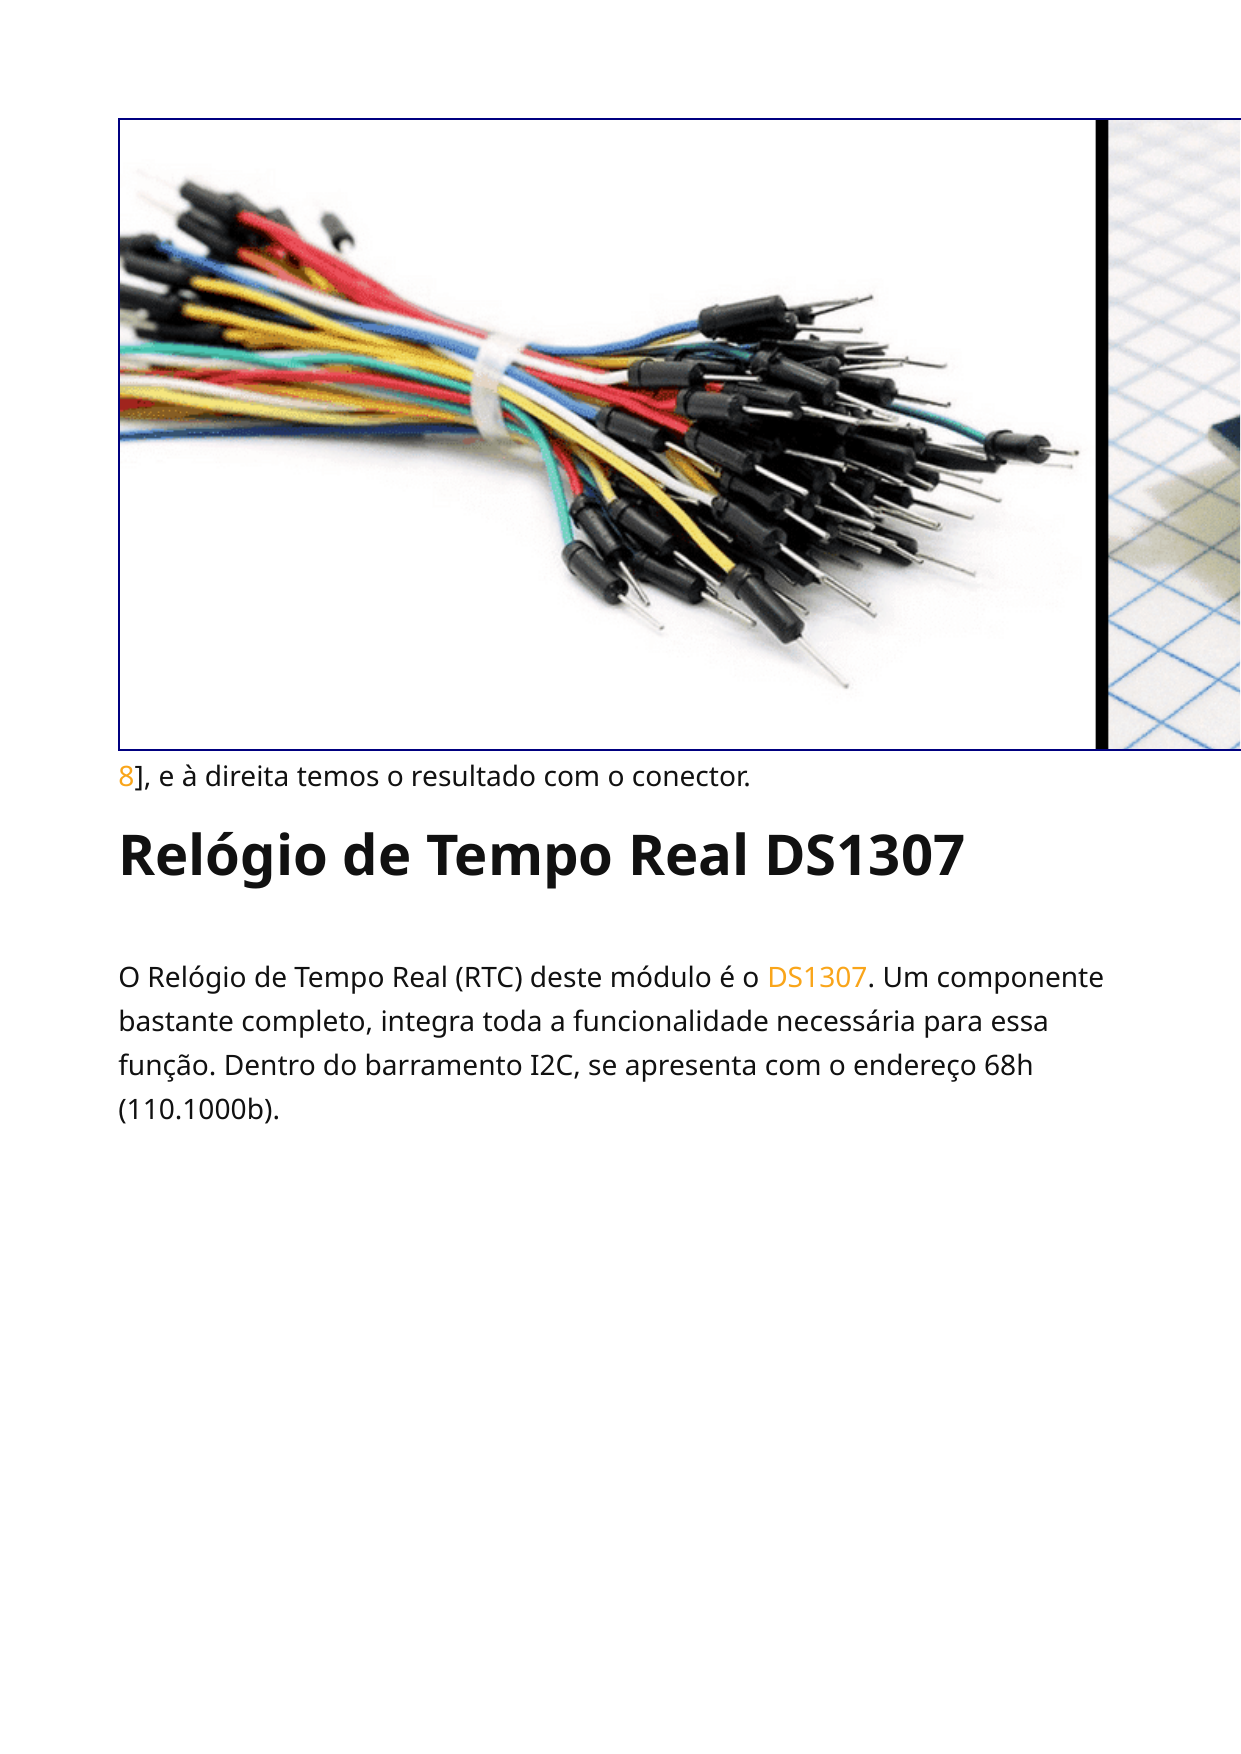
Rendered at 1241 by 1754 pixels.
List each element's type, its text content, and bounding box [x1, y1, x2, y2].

text 8], e à direita temos o resultado com o conector. [118, 751, 1122, 795]
picture [120, 120, 1241, 749]
subtitle Relógio de Tempo Real DS1307 [118, 815, 1122, 892]
text O Relógio de Tempo Real (RTC) deste módulo é o DS1307. Um componente bastante completo, integra toda a funcionalidade necessária para essa função. Dentro do barramento I2C, se apresenta com o endereço 68h (110.1000b). [118, 957, 1122, 1128]
